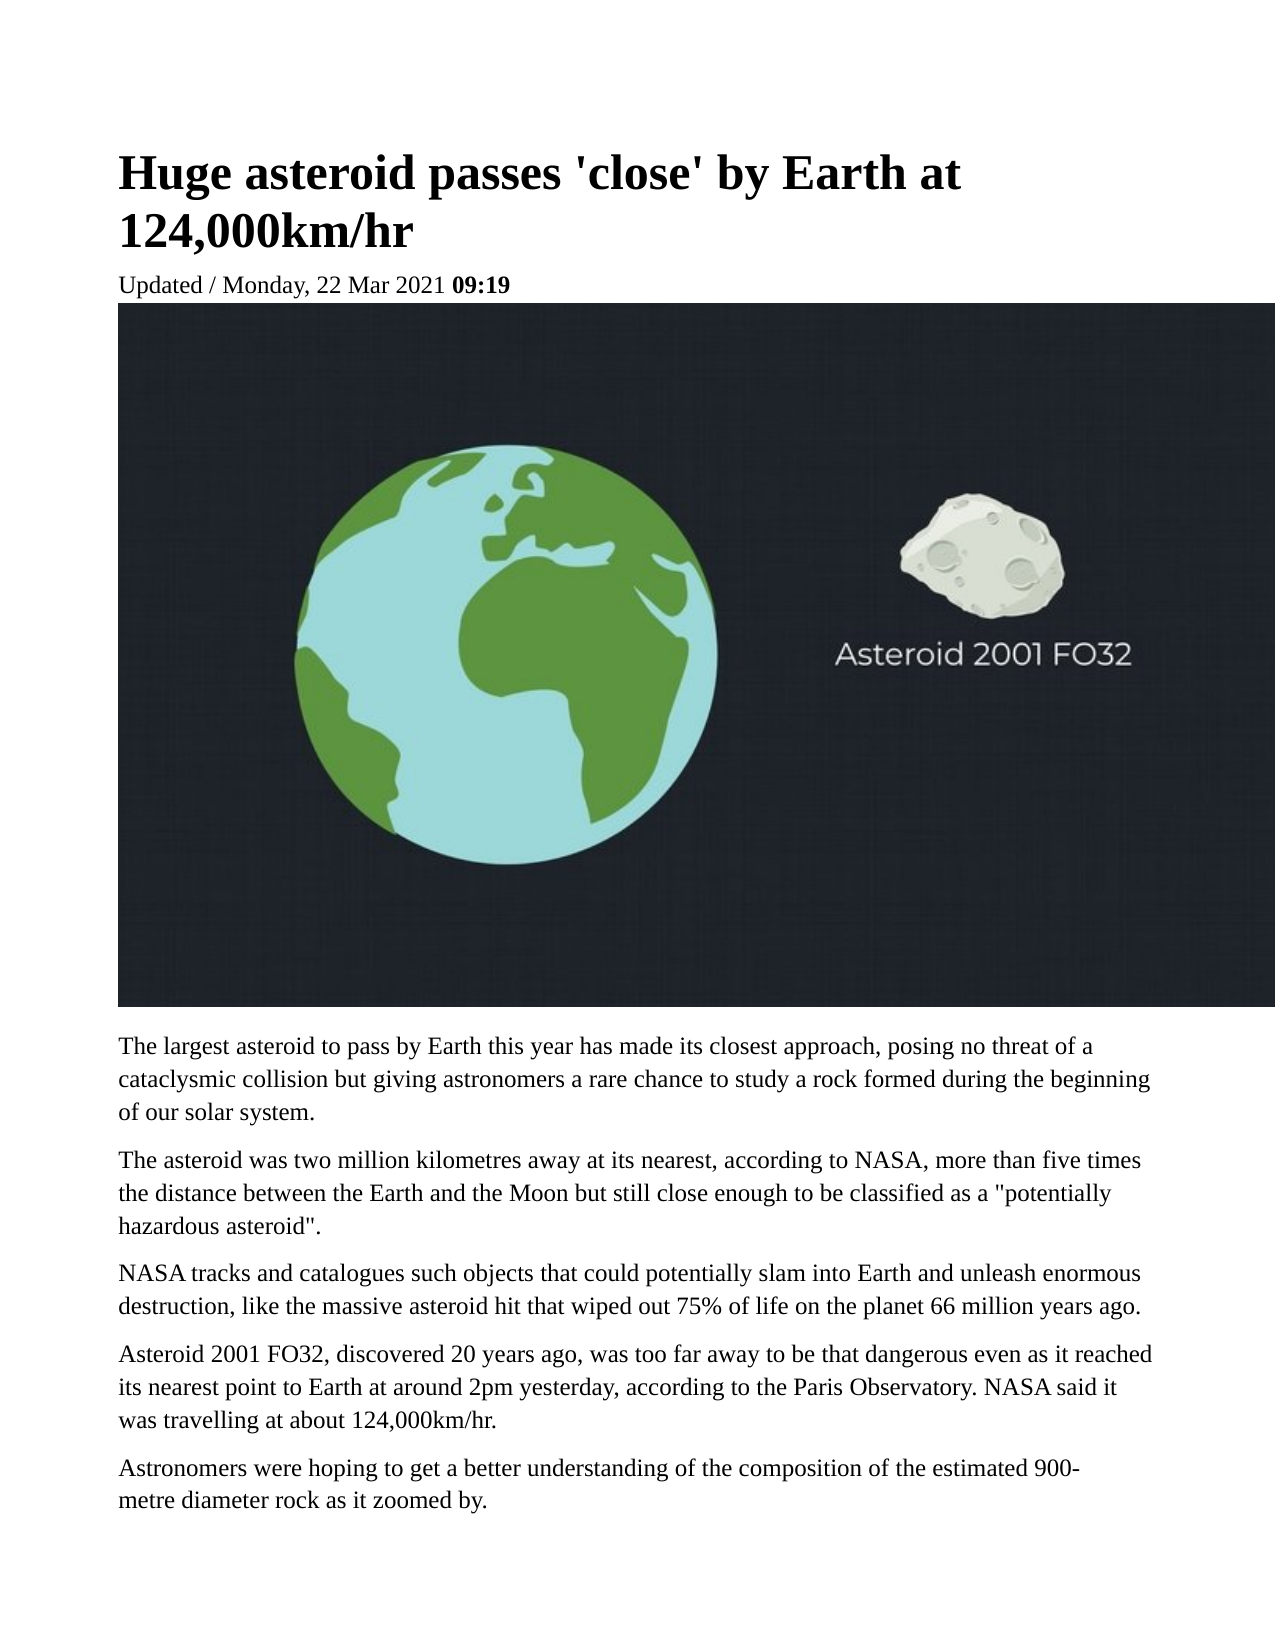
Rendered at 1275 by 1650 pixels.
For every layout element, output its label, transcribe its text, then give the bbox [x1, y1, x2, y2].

subtitle Huge asteroid passes 'close' by Earth at 124,000km/hr [118, 143, 1157, 258]
text The largest asteroid to pass by Earth this year has made its closest approach, posing no threat of a cataclysmic collision but giving astronomers a rare chance to study a rock formed during the beginning of our solar system. [118, 1031, 1157, 1126]
picture [118, 303, 1275, 1007]
text Updated / Monday, 22 Mar 2021 09:19 [118, 271, 1157, 299]
text NASA tracks and catalogues such objects that could potentially slam into Earth and unleash enormous destruction, like the massive asteroid hit that wiped out 75% of life on the planet 66 million years ago. [118, 1258, 1157, 1320]
text Astronomers were hoping to get a better understanding of the composition of the estimated 900-metre diameter rock as it zoomed by. [118, 1453, 1157, 1514]
text Asteroid 2001 FO32, discovered 20 years ago, was too far away to be that dangerous even as it reached its nearest point to Earth at around 2pm yesterday, according to the Paris Observatory. NASA said it was travelling at about 124,000km/hr. [118, 1339, 1157, 1434]
text The asteroid was two million kilometres away at its nearest, according to NASA, more than five times the distance between the Earth and the Moon but still close enough to be classified as a "potentially hazardous asteroid". [118, 1145, 1157, 1239]
